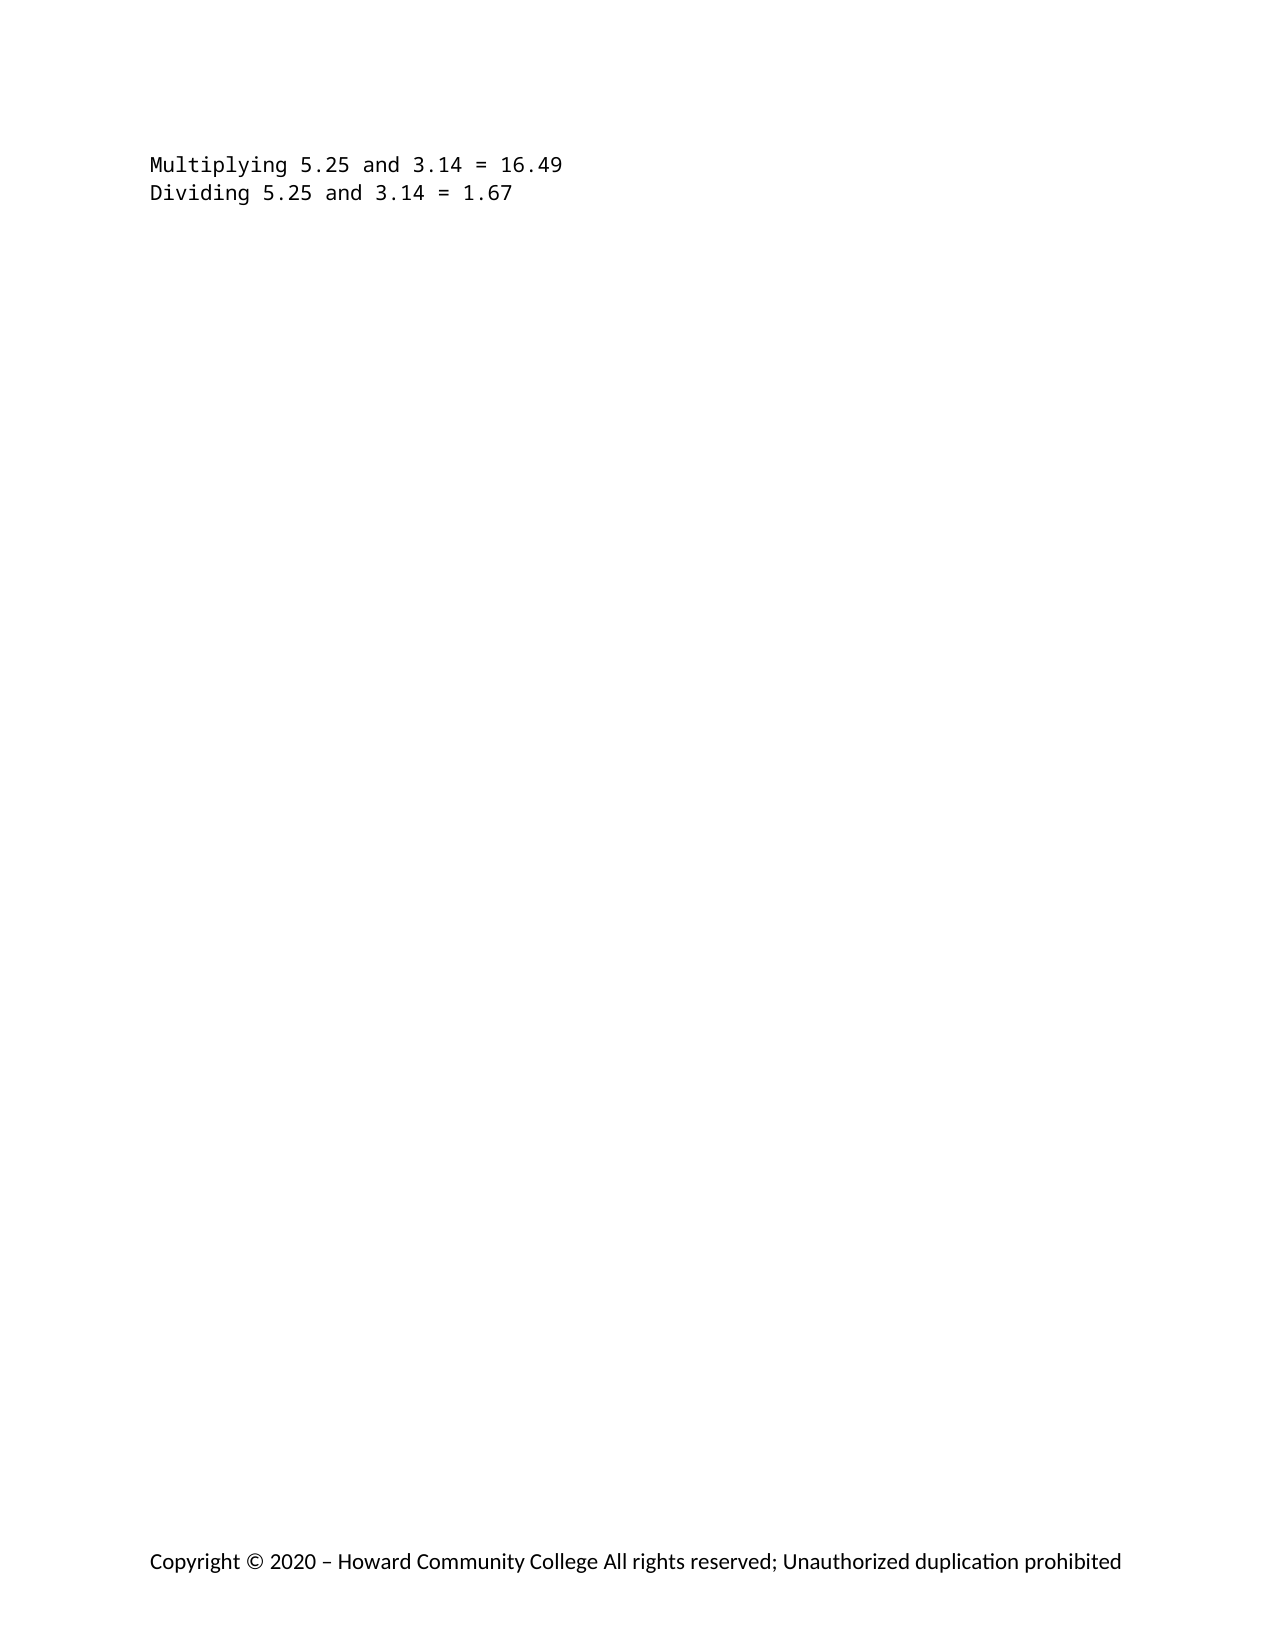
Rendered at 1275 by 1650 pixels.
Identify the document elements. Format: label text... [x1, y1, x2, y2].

text Multiplying 5.25 and 3.14 = 16.49 [150, 150, 1125, 178]
text Dividing 5.25 and 3.14 = 1.67 [150, 178, 1125, 207]
